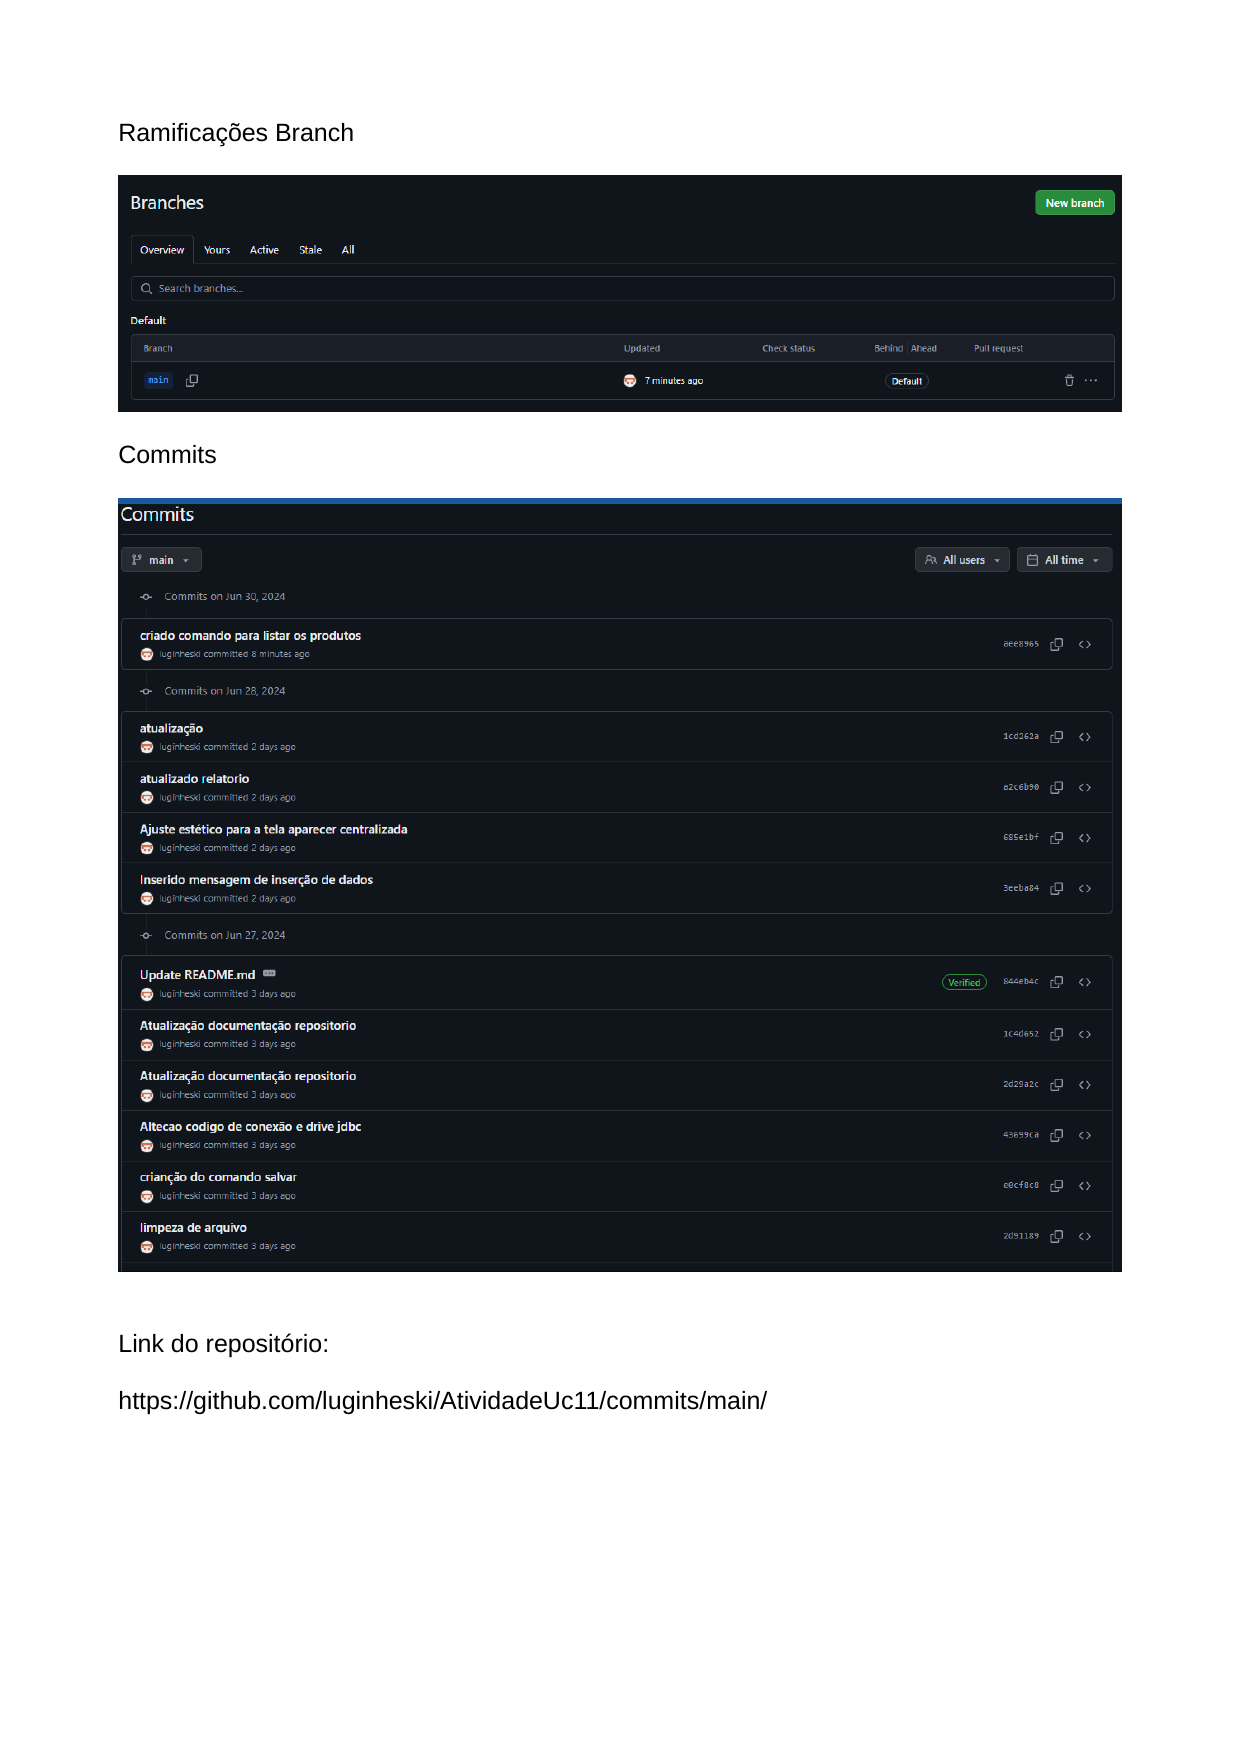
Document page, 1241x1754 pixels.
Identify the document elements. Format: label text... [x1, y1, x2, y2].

text Link do repositório: [118, 1329, 1122, 1358]
picture [118, 498, 1122, 1272]
text Ramificações Branch [118, 118, 1122, 147]
text Commits [118, 441, 1122, 469]
text https://github.com/luginheski/AtividadeUc11/commits/main/ [118, 1386, 1122, 1415]
picture [118, 175, 1122, 412]
